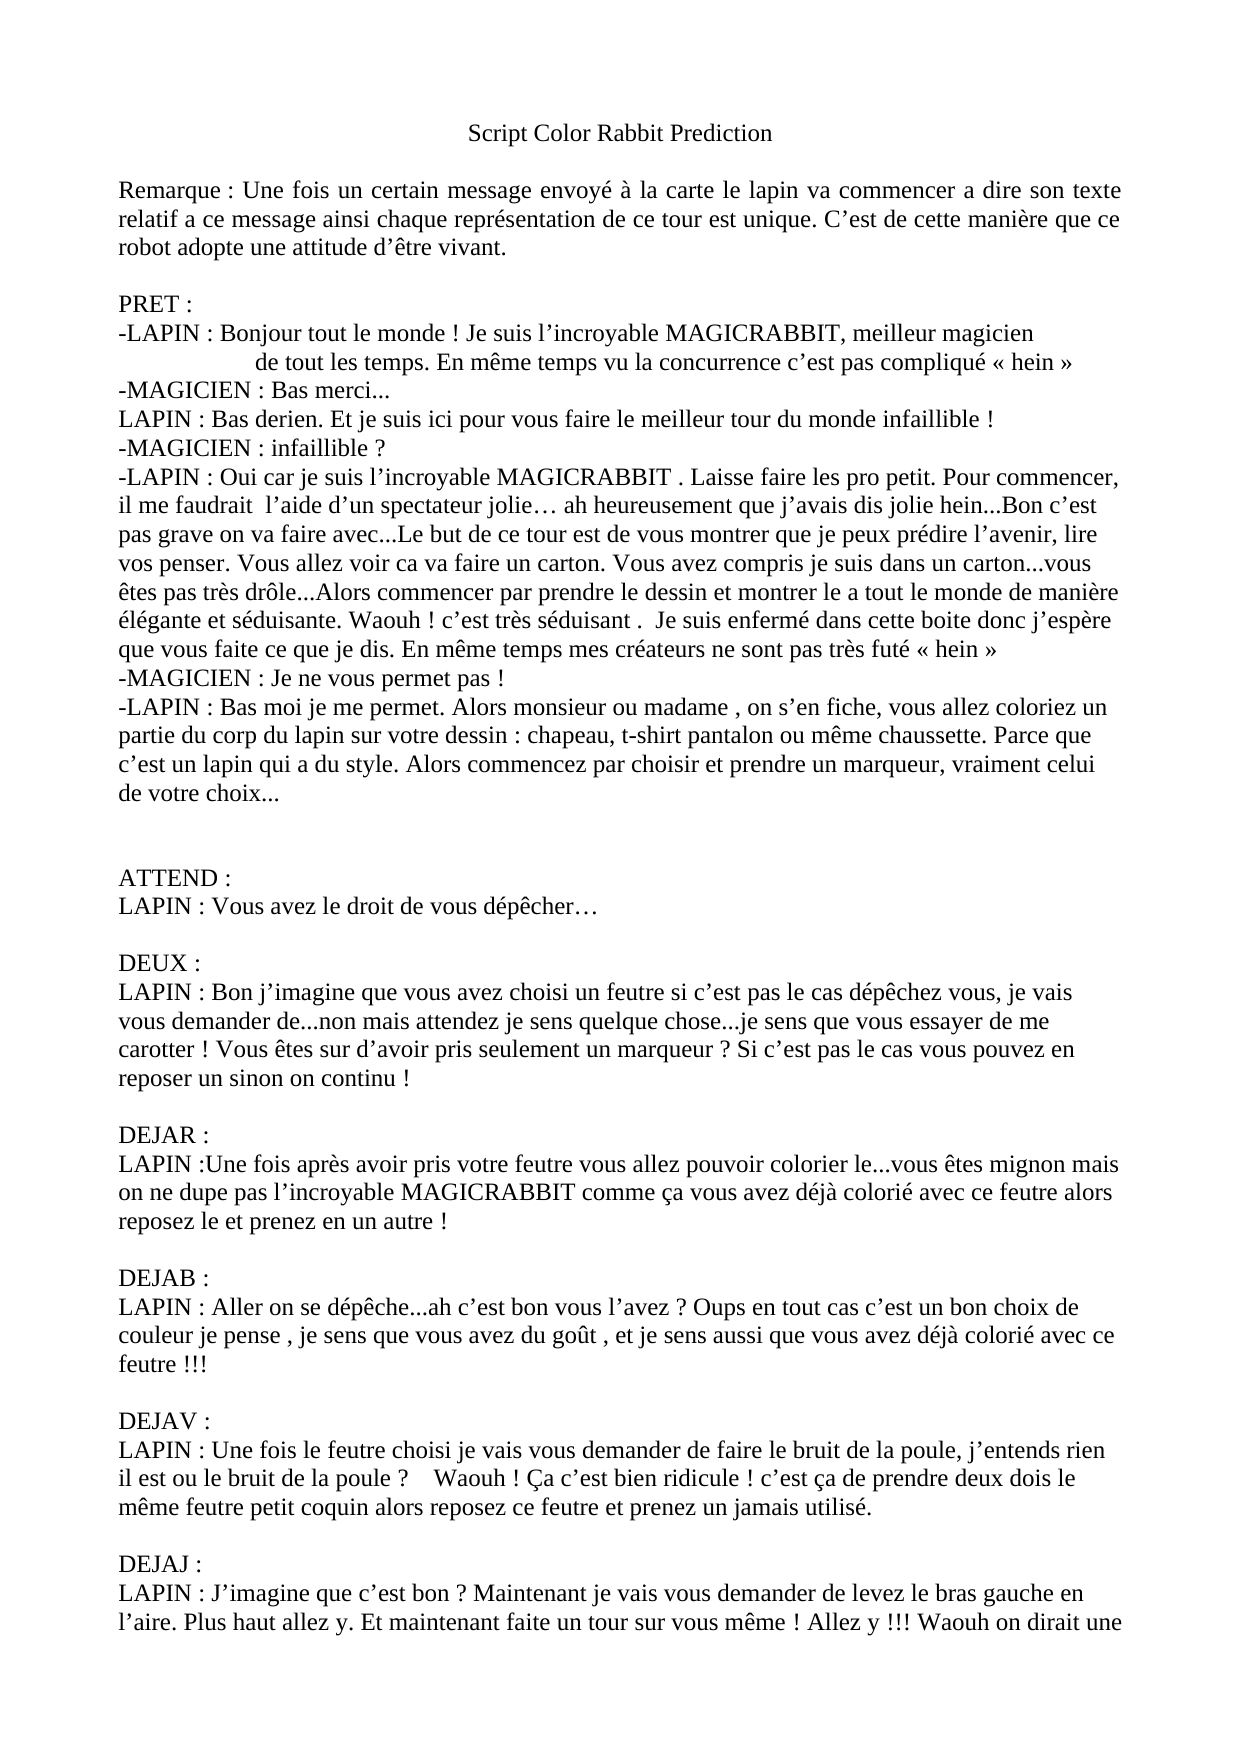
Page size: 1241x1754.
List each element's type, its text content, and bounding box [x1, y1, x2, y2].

text -LAPIN : Oui car je suis l’incroyable MAGICRABBIT . Laisse faire les pro petit. Pour commencer, il me faudrait l’aide d’un spectateur jolie… ah heureusement que j’avais dis jolie hein...Bon c’est pas grave on va faire avec...Le but de ce tour est de vous montrer que je peux prédire l’avenir, lire vos penser. Vous allez voir ca va faire un carton. Vous avez compris je suis dans un carton...vous êtes pas très drôle...Alors commencer par prendre le dessin et montrer le a tout le monde de manière élégante et séduisante. Waouh ! c’est très séduisant . Je suis enfermé dans cette boite donc j’espère que vous faite ce que je dis. En même temps mes créateurs ne sont pas très futé « hein » [118, 462, 1122, 663]
text Script Color Rabbit Prediction [118, 118, 1122, 147]
text DEJAV : [118, 1406, 1122, 1435]
text DEJAJ : [118, 1549, 1122, 1578]
text -LAPIN : Bonjour tout le monde ! Je suis l’incroyable MAGICRABBIT, meilleur magicien de tout les temps. En même temps vu la concurrence c’est pas compliqué « hein » [118, 318, 1122, 375]
text DEJAB : [118, 1263, 1122, 1292]
text -MAGICIEN : infaillible ? [118, 433, 1122, 462]
text LAPIN : J’imagine que c’est bon ? Maintenant je vais vous demander de levez le bras gauche en l’aire. Plus haut allez y. Et maintenant faite un tour sur vous même ! Allez y !!! Waouh on dirait une [118, 1578, 1122, 1635]
text DEJAR : [118, 1120, 1122, 1149]
text LAPIN : Bon j’imagine que vous avez choisi un feutre si c’est pas le cas dépêchez vous, je vais vous demander de...non mais attendez je sens quelque chose...je sens que vous essayer de me carotter ! Vous êtes sur d’avoir pris seulement un marqueur ? Si c’est pas le cas vous pouvez en reposer un sinon on continu ! [118, 977, 1122, 1092]
text LAPIN : Vous avez le droit de vous dépêcher… [118, 891, 1122, 920]
text -LAPIN : Bas moi je me permet. Alors monsieur ou madame , on s’en fiche, vous allez coloriez un partie du corp du lapin sur votre dessin : chapeau, t-shirt pantalon ou même chaussette. Parce que c’est un lapin qui a du style. Alors commencez par choisir et prendre un marqueur, vraiment celui de votre choix... [118, 692, 1122, 807]
text LAPIN : Bas derien. Et je suis ici pour vous faire le meilleur tour du monde infaillible ! [118, 404, 1122, 433]
text -MAGICIEN : Bas merci... [118, 375, 1122, 404]
text DEUX : [118, 948, 1122, 977]
text Remarque : Une fois un certain message envoyé à la carte le lapin va commencer a dire son texte relatif a ce message ainsi chaque représentation de ce tour est unique. C’est de cette manière que ce robot adopte une attitude d’être vivant. [118, 175, 1122, 261]
text -MAGICIEN : Je ne vous permet pas ! [118, 663, 1122, 692]
text ATTEND : [118, 863, 1122, 891]
text LAPIN : Une fois le feutre choisi je vais vous demander de faire le bruit de la poule, j’entends rien il est ou le bruit de la poule ? Waouh ! Ça c’est bien ridicule ! c’est ça de prendre deux dois le même feutre petit coquin alors reposez ce feutre et prenez un jamais utilisé. [118, 1435, 1122, 1521]
text LAPIN :Une fois après avoir pris votre feutre vous allez pouvoir colorier le...vous êtes mignon mais on ne dupe pas l’incroyable MAGICRABBIT comme ça vous avez déjà colorié avec ce feutre alors reposez le et prenez en un autre ! [118, 1149, 1122, 1235]
text PRET : [118, 289, 1122, 318]
text LAPIN : Aller on se dépêche...ah c’est bon vous l’avez ? Oups en tout cas c’est un bon choix de couleur je pense , je sens que vous avez du goût , et je sens aussi que vous avez déjà colorié avec ce feutre !!! [118, 1292, 1122, 1378]
